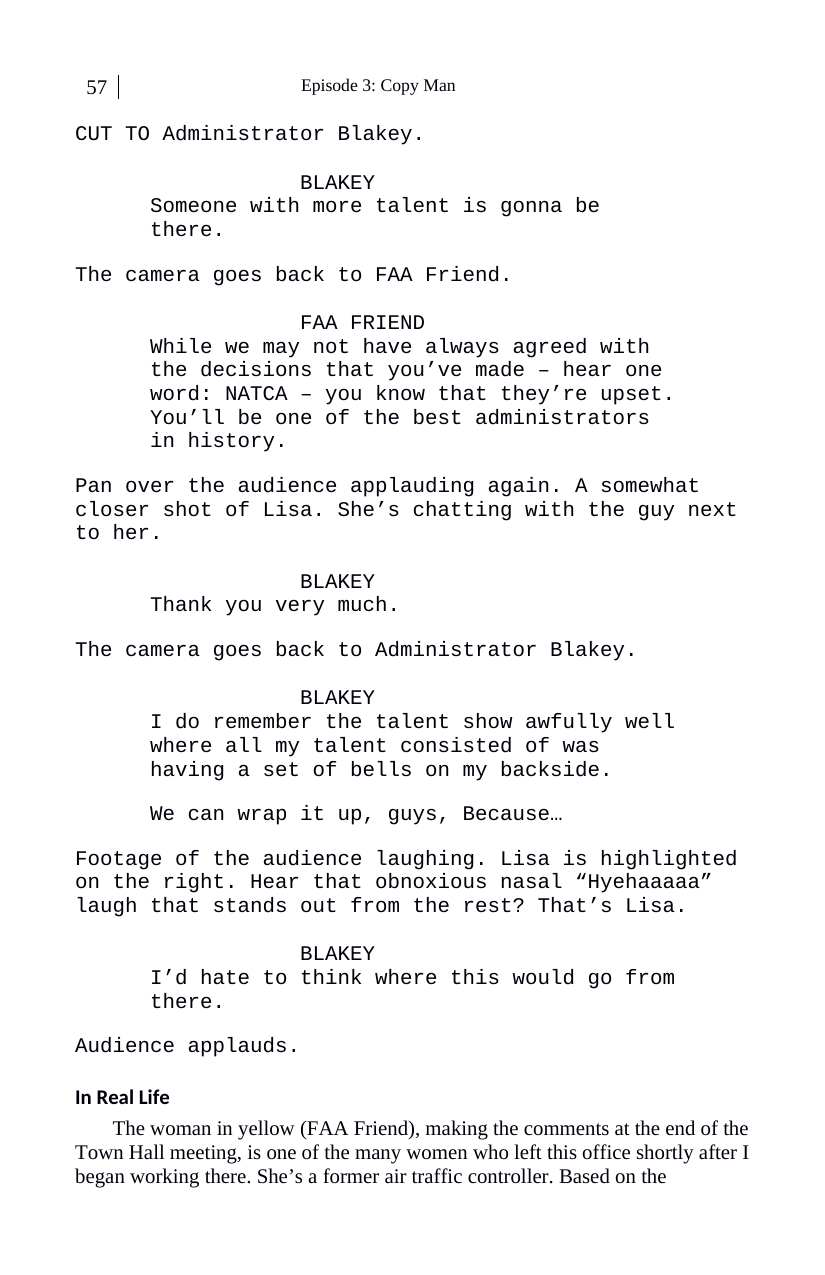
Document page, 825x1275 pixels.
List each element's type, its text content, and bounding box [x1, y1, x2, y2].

text BLAKEY [75, 571, 750, 594]
text Someone with more talent is gonna be there. [150, 195, 675, 243]
text While we may not have always agreed with the decisions that you’ve made – hear one word: NATCA – you know that they’re upset. You’ll be one of the best administrators in history. [150, 336, 675, 454]
text Footage of the audience laughing. Lisa is highlighted on the right. Hear that obnoxious nasal “Hyehaaaaa” laugh that stands out from the rest? That’s Lisa. [75, 847, 750, 918]
text I’d hate to think where this would go from there. [150, 967, 675, 1014]
text BLAKEY [75, 943, 750, 967]
text FAA FRIEND [75, 312, 750, 336]
text I do remember the talent show awfully well where all my talent consisted of was having a set of bells on my backside. [150, 711, 675, 782]
text BLAKEY [75, 688, 750, 711]
subtitle In Real Life [75, 1084, 750, 1109]
text CUT TO Administrator Blakey. [75, 123, 750, 147]
text BLAKEY [75, 172, 750, 195]
text The camera goes back to FAA Friend. [75, 263, 750, 287]
text Thank you very much. [150, 594, 675, 618]
text The camera goes back to Administrator Blakey. [75, 639, 750, 663]
text Audience applauds. [75, 1035, 750, 1059]
text Pan over the audience applauding again. A somewhat closer shot of Lisa. She’s chatting with the guy next to her. [75, 475, 750, 546]
text We can wrap it up, guys, Because… [150, 803, 675, 827]
text The woman in yellow (FAA Friend), making the comments at the end of the Town Hall meeting, is one of the many women who left this office shortly after I began working there. She’s a former air traffic controller. Based on the [75, 1116, 750, 1188]
